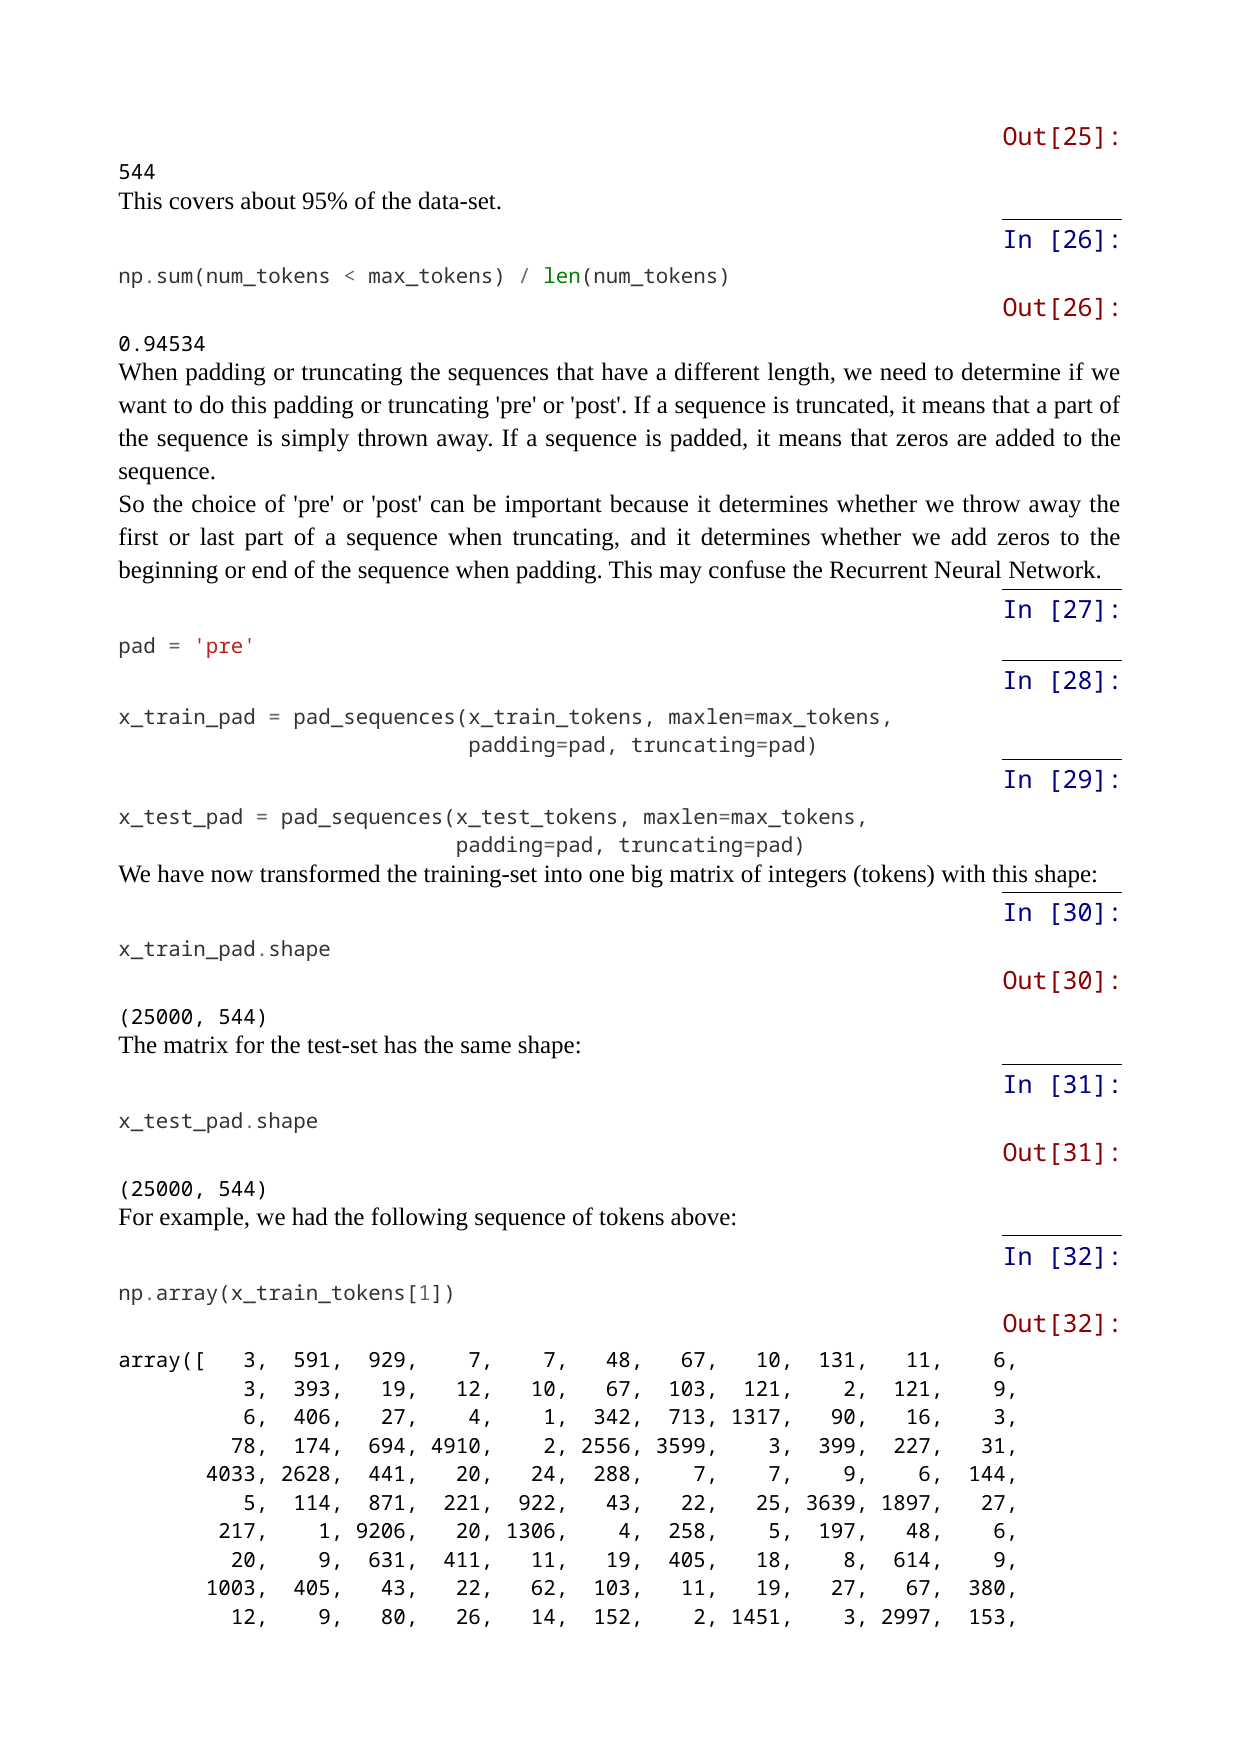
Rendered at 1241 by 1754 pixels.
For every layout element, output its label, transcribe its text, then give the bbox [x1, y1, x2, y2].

text Out[31]: [118, 1134, 1122, 1168]
text (25000, 544) [118, 1002, 1122, 1030]
text In [30]: [118, 892, 1122, 929]
text Out[30]: [118, 963, 1122, 997]
text In [32]: [118, 1235, 1122, 1272]
text np.sum(num_tokens < max_tokens) / len(num_tokens) [118, 261, 1122, 290]
text 5, 114, 871, 221, 922, 43, 22, 25, 3639, 1897, 27, [118, 1488, 1122, 1516]
text pad = 'pre' [118, 631, 1122, 659]
text 3, 393, 19, 12, 10, 67, 103, 121, 2, 121, 9, [118, 1374, 1122, 1402]
text 4033, 2628, 441, 20, 24, 288, 7, 7, 9, 6, 144, [118, 1459, 1122, 1488]
text 0.94534 [118, 329, 1122, 357]
text 78, 174, 694, 4910, 2, 2556, 3599, 3, 399, 227, 31, [118, 1431, 1122, 1459]
text So the choice of 'pre' or 'post' can be important because it determines whether we throw away the first or last part of a sequence when truncating, and it determines whether we add zeros to the beginning or end of the sequence when padding. This may confuse the Recurrent Neural Network. [118, 489, 1122, 584]
text 20, 9, 631, 411, 11, 19, 405, 18, 8, 614, 9, [118, 1545, 1122, 1573]
text The matrix for the test-set has the same shape: [118, 1030, 1122, 1059]
text In [26]: [118, 219, 1122, 256]
text For example, we had the following sequence of tokens above: [118, 1202, 1122, 1231]
text This covers about 95% of the data-set. [118, 186, 1122, 214]
text padding=pad, truncating=pad) [118, 830, 1122, 859]
text In [28]: [118, 659, 1122, 697]
text In [31]: [118, 1063, 1122, 1101]
text 6, 406, 27, 4, 1, 342, 713, 1317, 90, 16, 3, [118, 1402, 1122, 1431]
text When padding or truncating the sequences that have a different length, we need to determine if we want to do this padding or truncating 'pre' or 'post'. If a sequence is truncated, it means that a part of the sequence is simply thrown away. If a sequence is padded, it means that zeros are added to the sequence. [118, 357, 1122, 485]
text In [27]: [118, 588, 1122, 626]
text padding=pad, truncating=pad) [118, 731, 1122, 759]
text We have now transformed the training-set into one big matrix of integers (tokens) with this shape: [118, 859, 1122, 887]
text 1003, 405, 43, 22, 62, 103, 11, 19, 27, 67, 380, [118, 1573, 1122, 1602]
text 544 [118, 157, 1122, 186]
text Out[26]: [118, 290, 1122, 324]
text array([ 3, 591, 929, 7, 7, 48, 67, 10, 131, 11, 6, [118, 1345, 1122, 1374]
text In [29]: [118, 759, 1122, 796]
text x_test_pad = pad_sequences(x_test_tokens, maxlen=max_tokens, [118, 802, 1122, 830]
text x_test_pad.shape [118, 1106, 1122, 1134]
text 12, 9, 80, 26, 14, 152, 2, 1451, 3, 2997, 153, [118, 1602, 1122, 1631]
text Out[32]: [118, 1306, 1122, 1340]
text np.array(x_train_tokens[1]) [118, 1278, 1122, 1306]
text 217, 1, 9206, 20, 1306, 4, 258, 5, 197, 48, 6, [118, 1516, 1122, 1545]
text x_train_pad.shape [118, 934, 1122, 963]
text (25000, 544) [118, 1174, 1122, 1202]
text x_train_pad = pad_sequences(x_train_tokens, maxlen=max_tokens, [118, 702, 1122, 731]
text Out[25]: [118, 118, 1122, 152]
